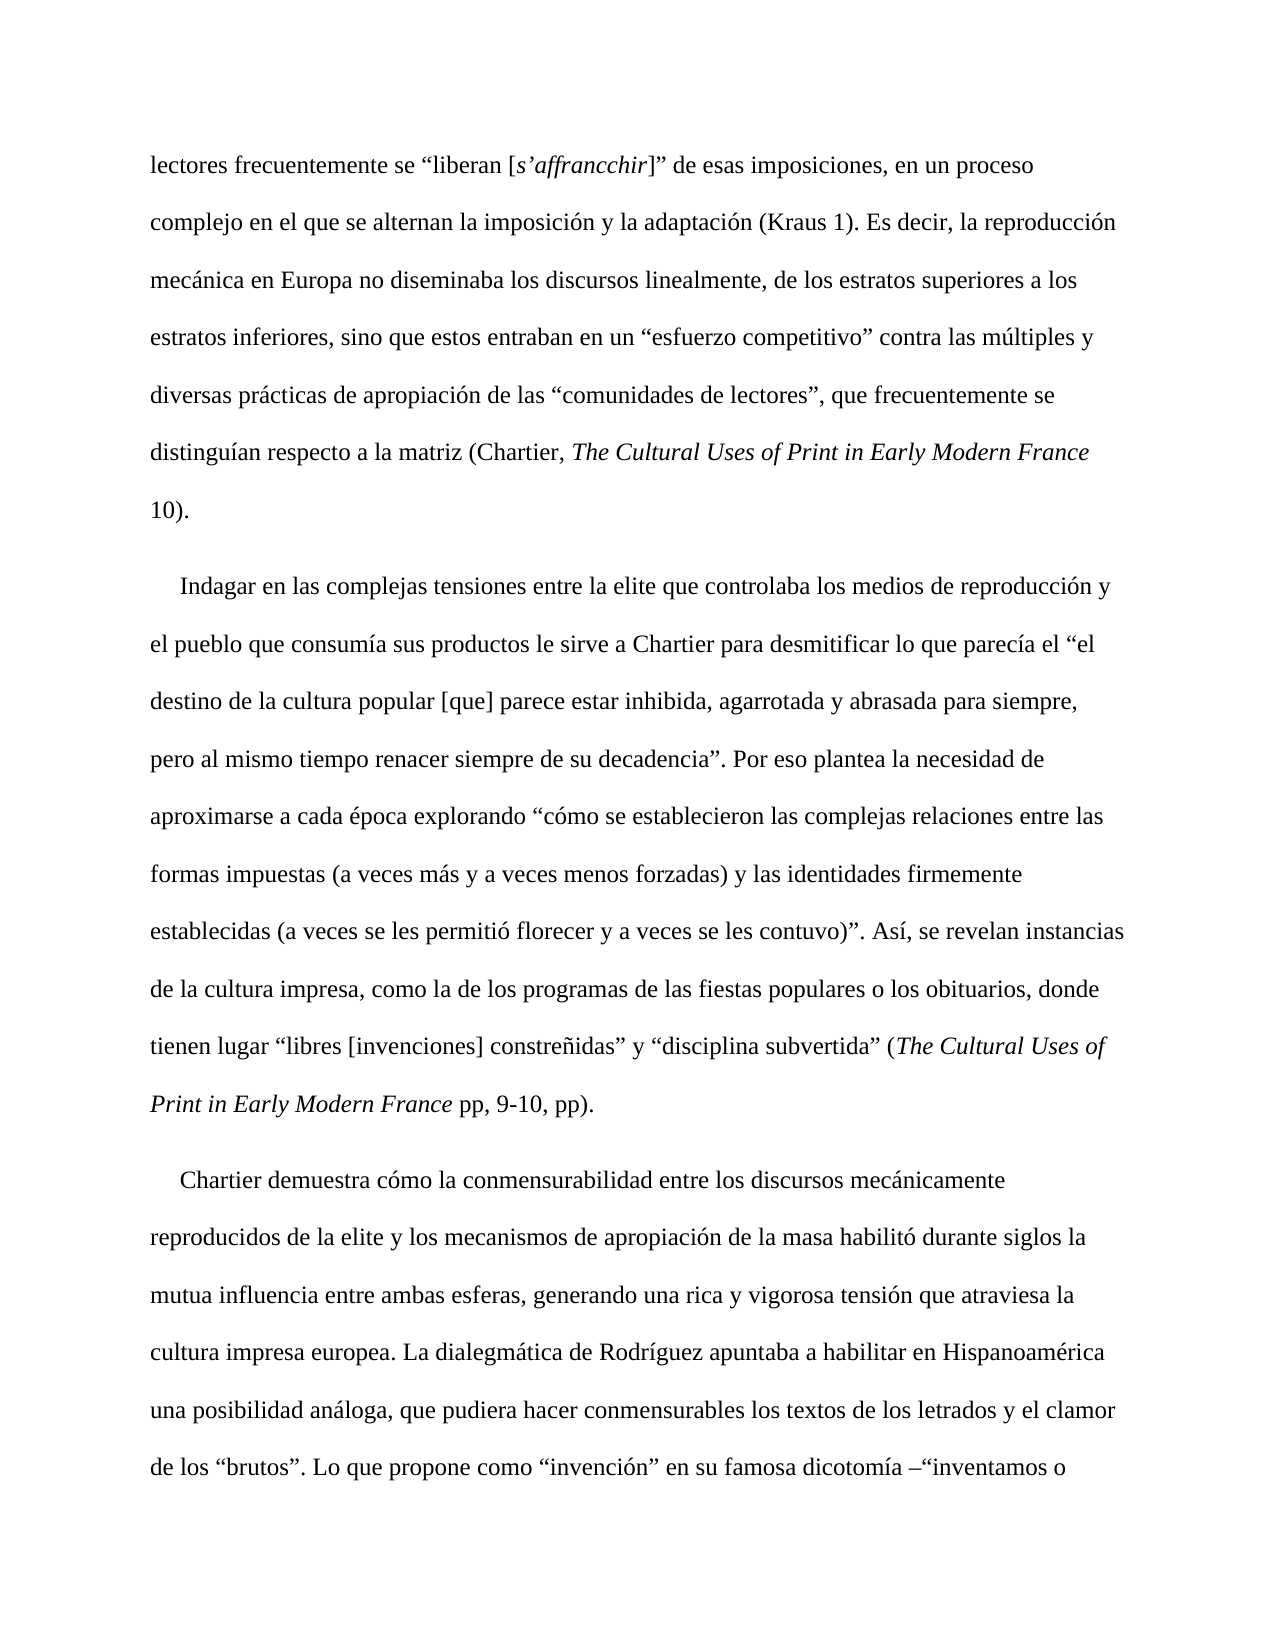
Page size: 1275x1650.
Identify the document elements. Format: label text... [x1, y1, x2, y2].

text lectores frecuentemente se “liberan [s’affrancchir]” de esas imposiciones, en un proceso complejo en el que se alternan la imposición y la adaptación (Kraus 1). Es decir, la reproducción mecánica en Europa no diseminaba los discursos linealmente, de los estratos superiores a los estratos inferiores, sino que estos entraban en un “esfuerzo competitivo” contra las múltiples y diversas prácticas de apropiación de las “comunidades de lectores”, que frecuentemente se distinguían respecto a la matriz (Chartier, The Cultural Uses of Print in Early Modern France 10). [150, 150, 1125, 524]
text Chartier demuestra cómo la conmensurabilidad entre los discursos mecánicamente reproducidos de la elite y los mecanismos de apropiación de la masa habilitó durante siglos la mutua influencia entre ambas esferas, generando una rica y vigorosa tensión que atraviesa la cultura impresa europea. La dialegmática de Rodríguez apuntaba a habilitar en Hispanoamérica una posibilidad análoga, que pudiera hacer conmensurables los textos de los letrados y el clamor de los “brutos”. Lo que propone como “invención” en su famosa dicotomía –“inventamos o [150, 1165, 1125, 1481]
text Indagar en las complejas tensiones entre la elite que controlaba los medios de reproducción y el pueblo que consumía sus productos le sirve a Chartier para desmitificar lo que parecía el “el destino de la cultura popular [que] parece estar inhibida, agarrotada y abrasada para siempre, pero al mismo tiempo renacer siempre de su decadencia”. Por eso plantea la necesidad de aproximarse a cada época explorando “cómo se establecieron las complejas relaciones entre las formas impuestas (a veces más y a veces menos forzadas) y las identidades firmemente establecidas (a veces se les permitió florecer y a veces se les contuvo)”. Así, se revelan instancias de la cultura impresa, como la de los programas de las fiestas populares o los obituarios, donde tienen lugar “libres [invenciones] constreñidas” y “disciplina subvertida” (The Cultural Uses of Print in Early Modern France pp, 9-10, pp). [150, 571, 1125, 1117]
